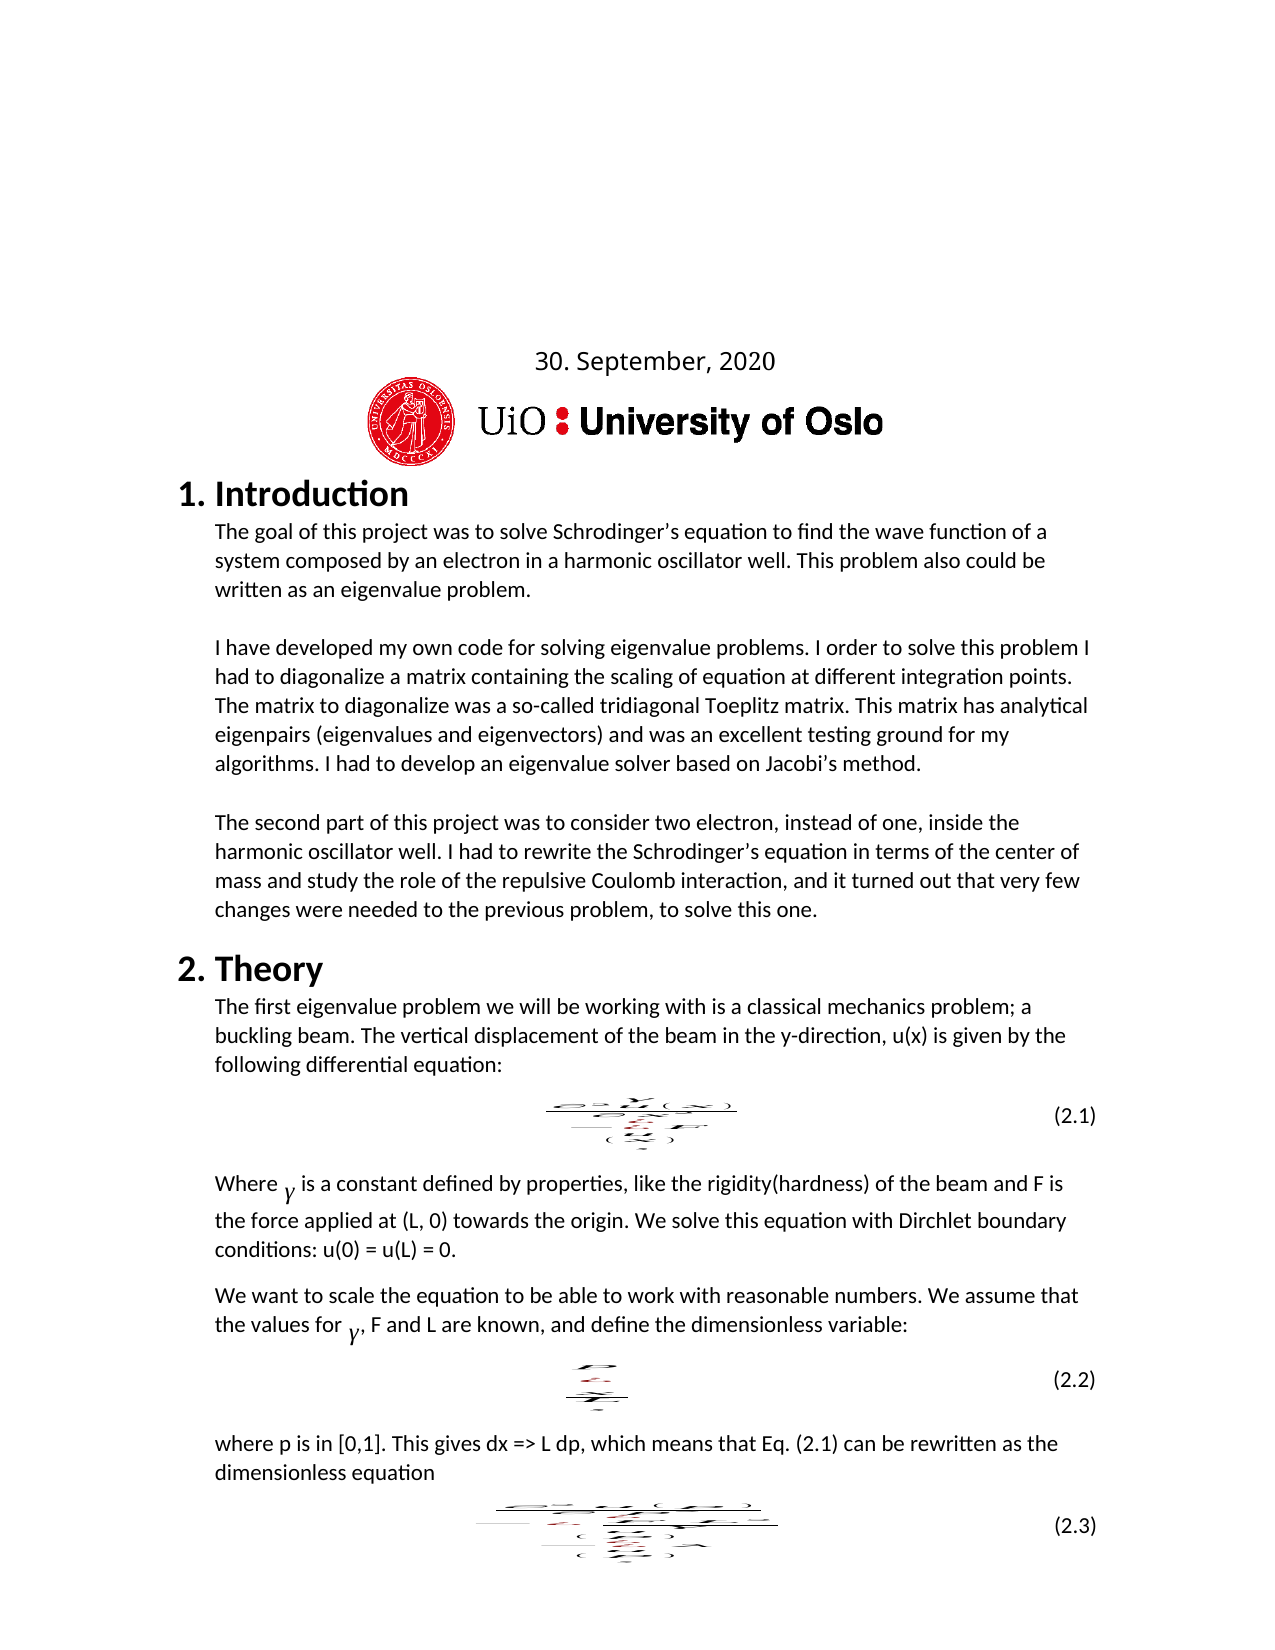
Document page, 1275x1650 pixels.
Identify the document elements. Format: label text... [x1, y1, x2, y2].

text where p is in [0,1]. This gives dx => L dp, which means that Eq. (2.1) can be rewritten as the dimensionless equation [214, 1429, 1098, 1486]
text (2.1) [214, 1096, 1098, 1151]
text We want to scale the equation to be able to work with reasonable numbers. We assume that the values for , F and L are known, and define the dimensionless variable: [214, 1281, 1098, 1346]
text The first eigenvalue problem we will be working with is a classical mechanics problem; a buckling beam. The vertical displacement of the beam in the y-direction, u(x) is given by the following differential equation: [214, 992, 1098, 1078]
list Introduction [177, 469, 1098, 515]
text The goal of this project was to solve Schrodinger’s equation to find the wave function of a system composed by an electron in a harmonic oscillator well. This problem also could be written as an eigenvalue problem. I have developed my own code for solving eigenvalue problems. I order to solve this problem I had to diagonalize a matrix containing the scaling of equation at different integration points. The matrix to diagonalize was a so-called tridiagonal Toeplitz matrix. This matrix has analytical eigenpairs (eigenvalues and eigenvectors) and was an excellent testing ground for my algorithms. I had to develop an eigenvalue solver based on Jacobi’s method. The second part of this project was to consider two electron, instead of one, inside the harmonic oscillator well. I had to rewrite the Schrodinger’s equation in terms of the center of mass and study the role of the repulsive Coulomb interaction, and it turned out that very few changes were needed to the previous problem, to solve this one. [214, 517, 1098, 923]
text Where is a constant defined by properties, like the rigidity(hardness) of the beam and F is the force applied at (L, 0) towards the origin. We solve this equation with Dirchlet boundary conditions: u(0) = u(L) = 0. [214, 1169, 1098, 1263]
text (2.3) [214, 1504, 1098, 1564]
text 30. September, 2020 [534, 344, 1098, 378]
text (2.2) [214, 1364, 1098, 1411]
list Theory [177, 945, 1098, 991]
